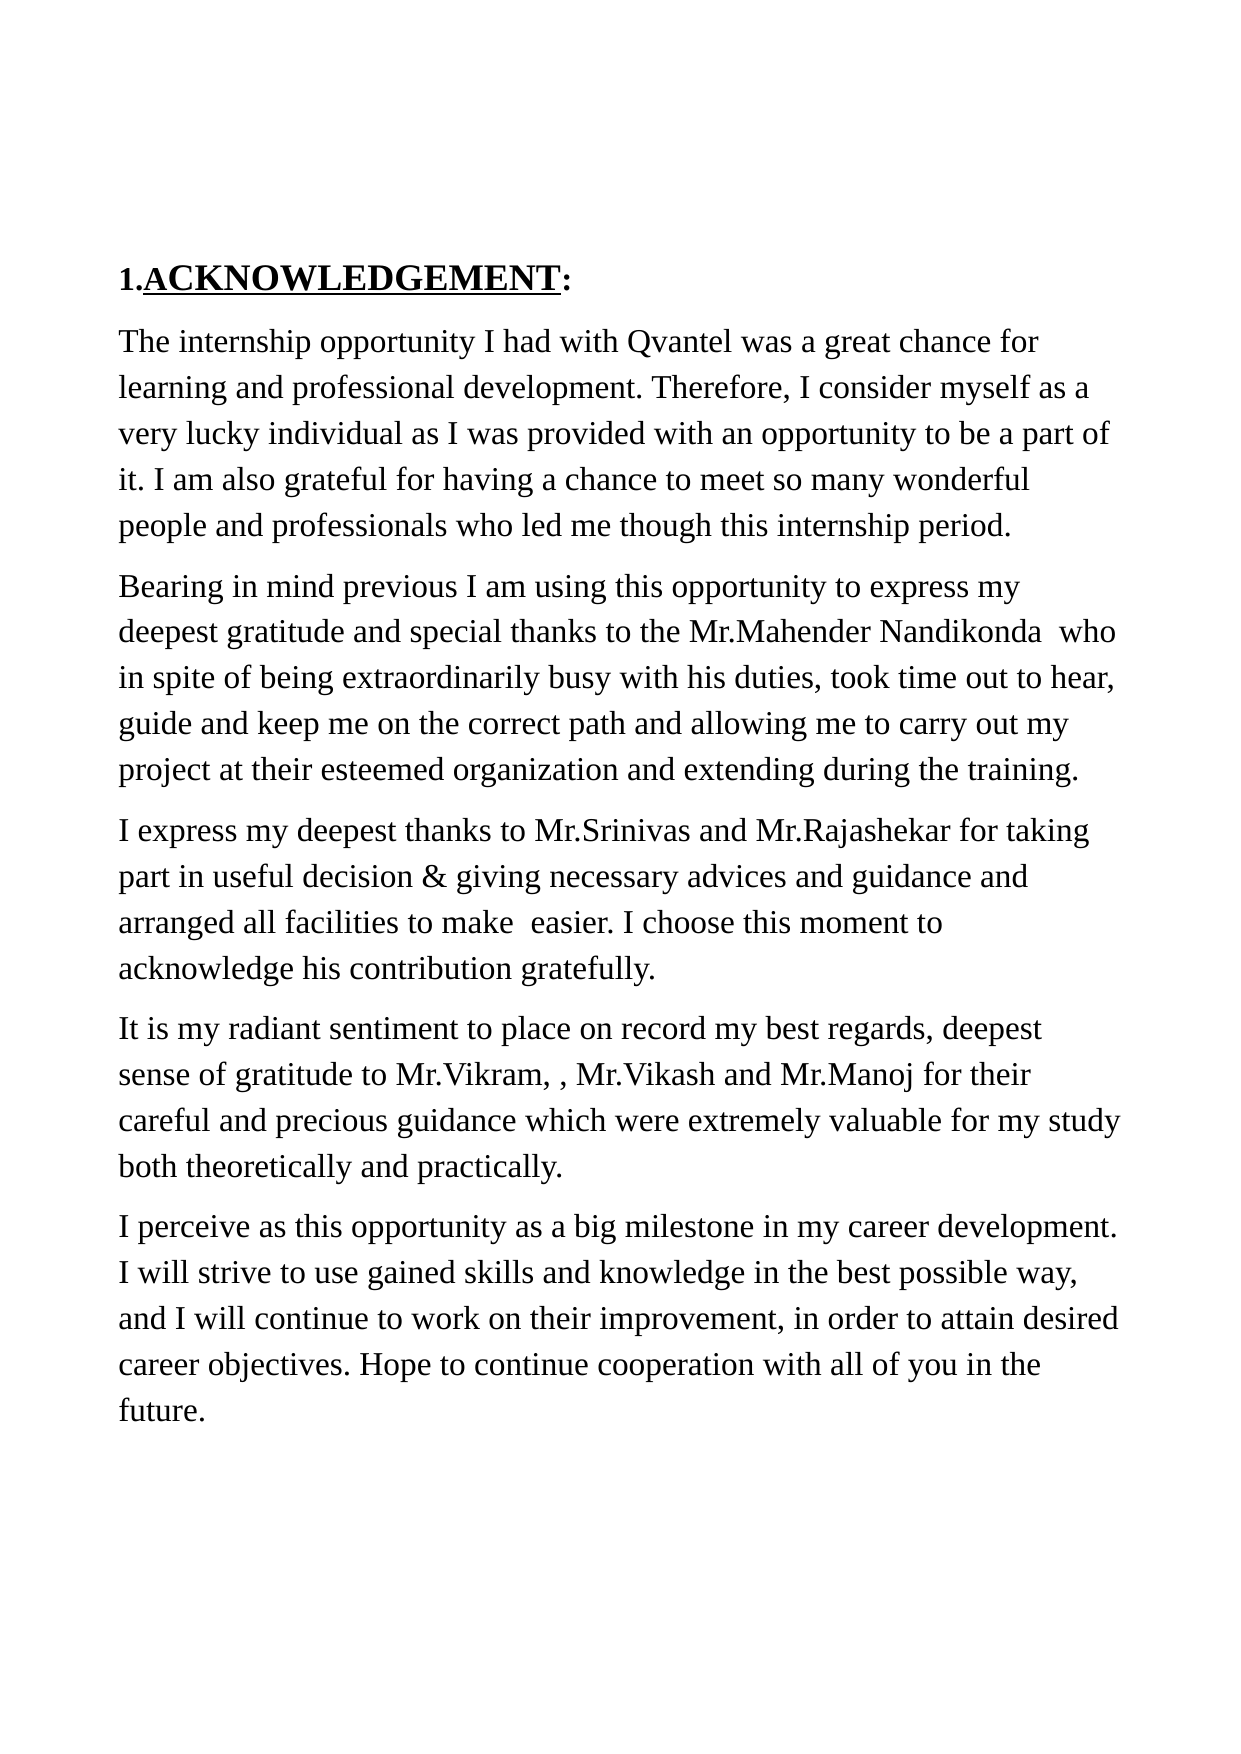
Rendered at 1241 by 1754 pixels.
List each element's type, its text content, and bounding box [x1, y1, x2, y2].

text It is my radiant sentiment to place on record my best regards, deepest sense of gratitude to Mr.Vikram, , Mr.Vikash and Mr.Manoj for their careful and precious guidance which were extremely valuable for my study both theoretically and practically. [118, 1008, 1122, 1184]
text I perceive as this opportunity as a big milestone in my career development. I will strive to use gained skills and knowledge in the best possible way, and I will continue to work on their improvement, in order to attain desired career objectives. Hope to continue cooperation with all of you in the future. [118, 1207, 1122, 1429]
text Bearing in mind previous I am using this opportunity to express my deepest gratitude and special thanks to the Mr.Mahender Nandikonda who in spite of being extraordinarily busy with his duties, took time out to hear, guide and keep me on the correct path and allowing me to carry out my project at their esteemed organization and extending during the training. [118, 566, 1122, 788]
text The internship opportunity I had with Qvantel was a great chance for learning and professional development. Therefore, I consider myself as a very lucky individual as I was provided with an opportunity to be a part of it. I am also grateful for having a chance to meet so many wonderful people and professionals who led me though this internship period. [118, 322, 1122, 544]
text 1.ACKNOWLEDGEMENT: [118, 255, 1122, 298]
text I express my deepest thanks to Mr.Srinivas and Mr.Rajashekar for taking part in useful decision & giving necessary advices and guidance and arranged all facilities to make easier. I choose this moment to acknowledge his contribution gratefully. [118, 810, 1122, 986]
